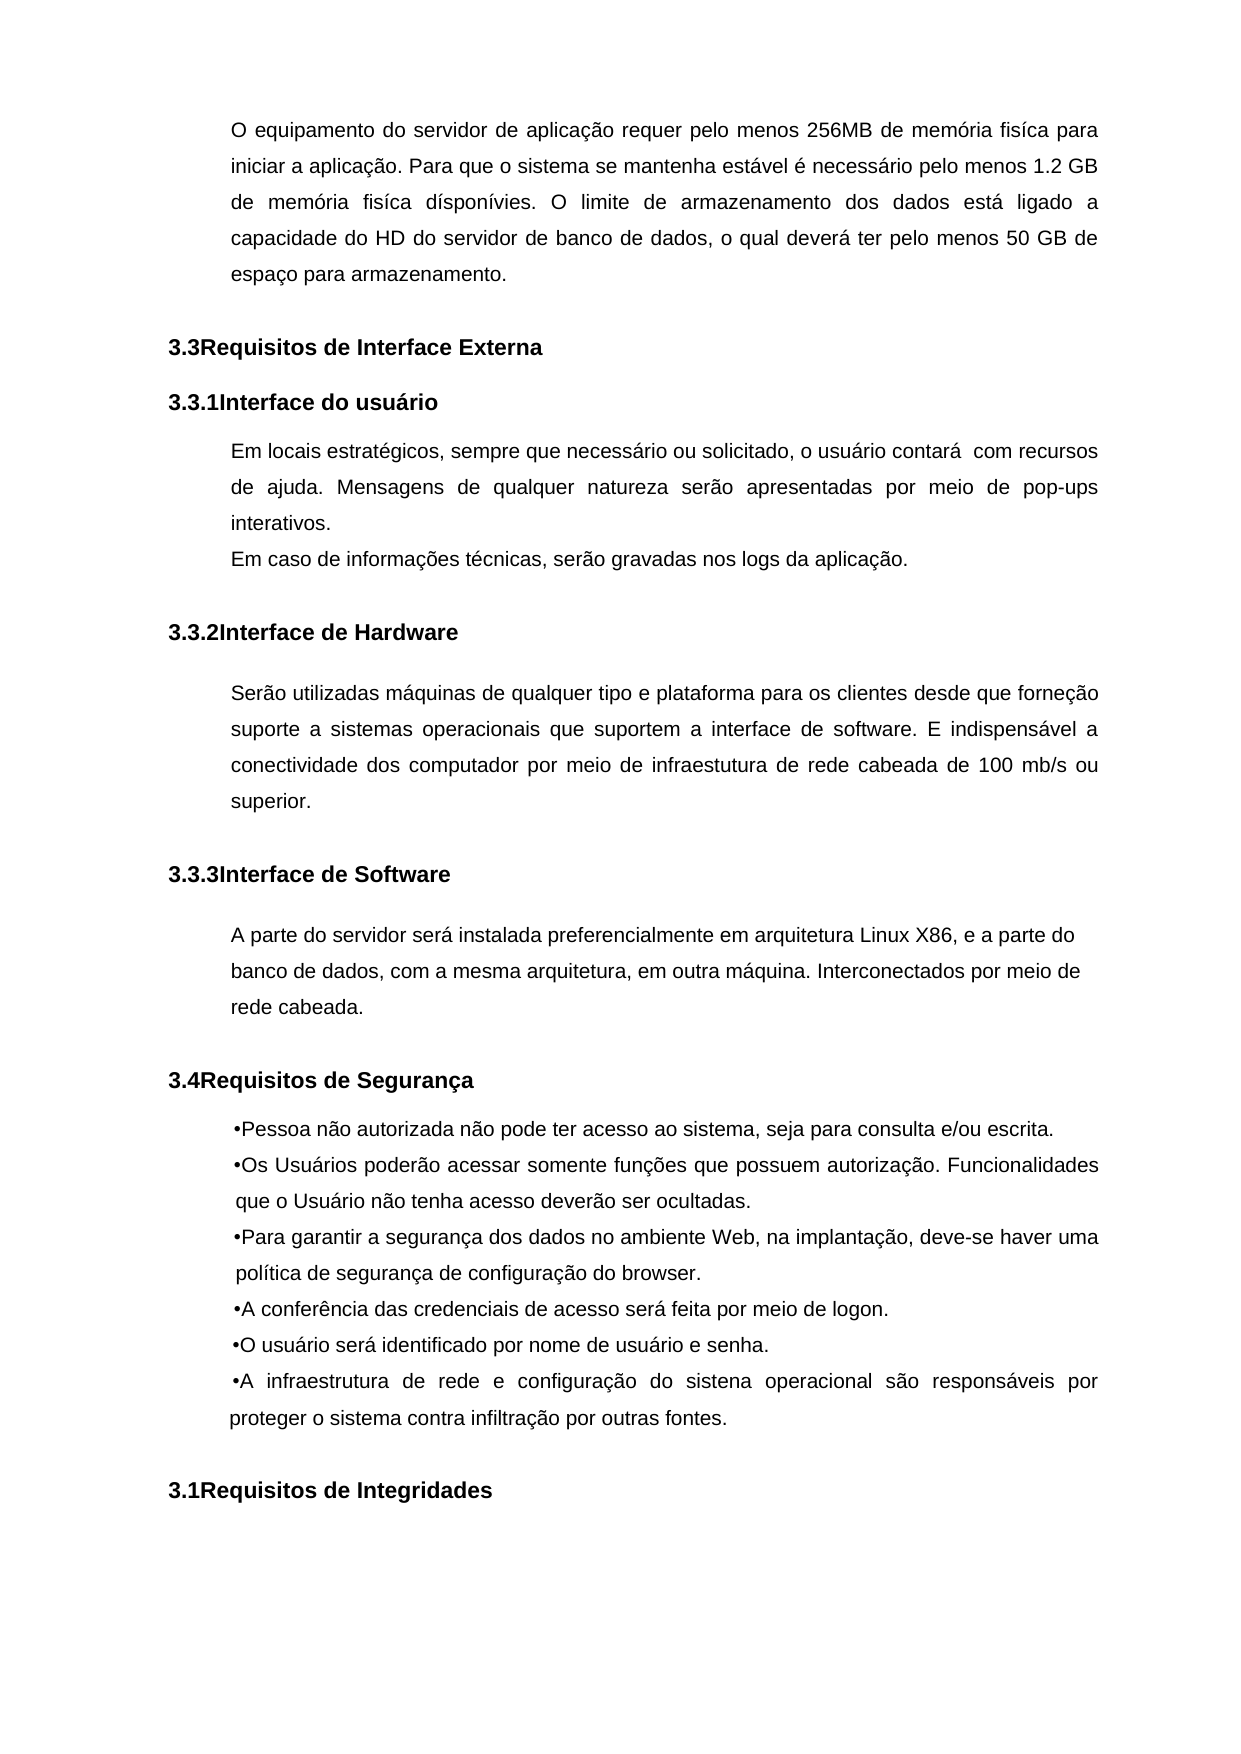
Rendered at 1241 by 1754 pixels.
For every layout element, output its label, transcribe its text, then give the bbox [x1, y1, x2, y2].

list A conferência das credenciais de acesso será feita por meio de logon. [234, 1297, 1100, 1321]
list A infraestrutura de rede e configuração do sistena operacional são responsáveis por proteger o sistema contra infiltração por outras fontes. [229, 1369, 1100, 1429]
subtitle Interface de Hardware [168, 619, 1100, 645]
text Em caso de informações técnicas, serão gravadas nos logs da aplicação. [231, 547, 1100, 571]
text O equipamento do servidor de aplicação requer pelo menos 256MB de memória fisíca para iniciar a aplicação. Para que o sistema se mantenha estável é necessário pelo menos 1.2 GB de memória fisíca dísponívies. O limite de armazenamento dos dados está ligado a capacidade do HD do servidor de banco de dados, o qual deverá ter pelo menos 50 GB de espaço para armazenamento. [231, 118, 1100, 286]
subtitle Interface do usuário [168, 389, 1100, 415]
subtitle Requisitos de Segurança [168, 1067, 1100, 1093]
list Para garantir a segurança dos dados no ambiente Web, na implantação, deve-se haver uma política de segurança de configuração do browser. [234, 1225, 1100, 1285]
subtitle Interface de Software [168, 861, 1100, 887]
text A parte do servidor será instalada preferencialmente em arquitetura Linux X86, e a parte do banco de dados, com a mesma arquitetura, em outra máquina. Interconectados por meio de rede cabeada. [231, 923, 1100, 1019]
list Os Usuários poderão acessar somente funções que possuem autorização. Funcionalidades que o Usuário não tenha acesso deverão ser ocultadas. [234, 1153, 1100, 1213]
list Pessoa não autorizada não pode ter acesso ao sistema, seja para consulta e/ou escrita. [234, 1117, 1100, 1141]
text Serão utilizadas máquinas de qualquer tipo e plataforma para os clientes desde que forneção suporte a sistemas operacionais que suportem a interface de software. E indispensável a conectividade dos computador por meio de infraestutura de rede cabeada de 100 mb/s ou superior. [231, 681, 1100, 813]
list O usuário será identificado por nome de usuário e senha. [229, 1333, 1100, 1357]
text Em locais estratégicos, sempre que necessário ou solicitado, o usuário contará com recursos de ajuda. Mensagens de qualquer natureza serão apresentadas por meio de pop-ups interativos. [231, 439, 1100, 535]
subtitle Requisitos de Integridades [168, 1477, 1100, 1503]
subtitle Requisitos de Interface Externa [168, 334, 1100, 360]
